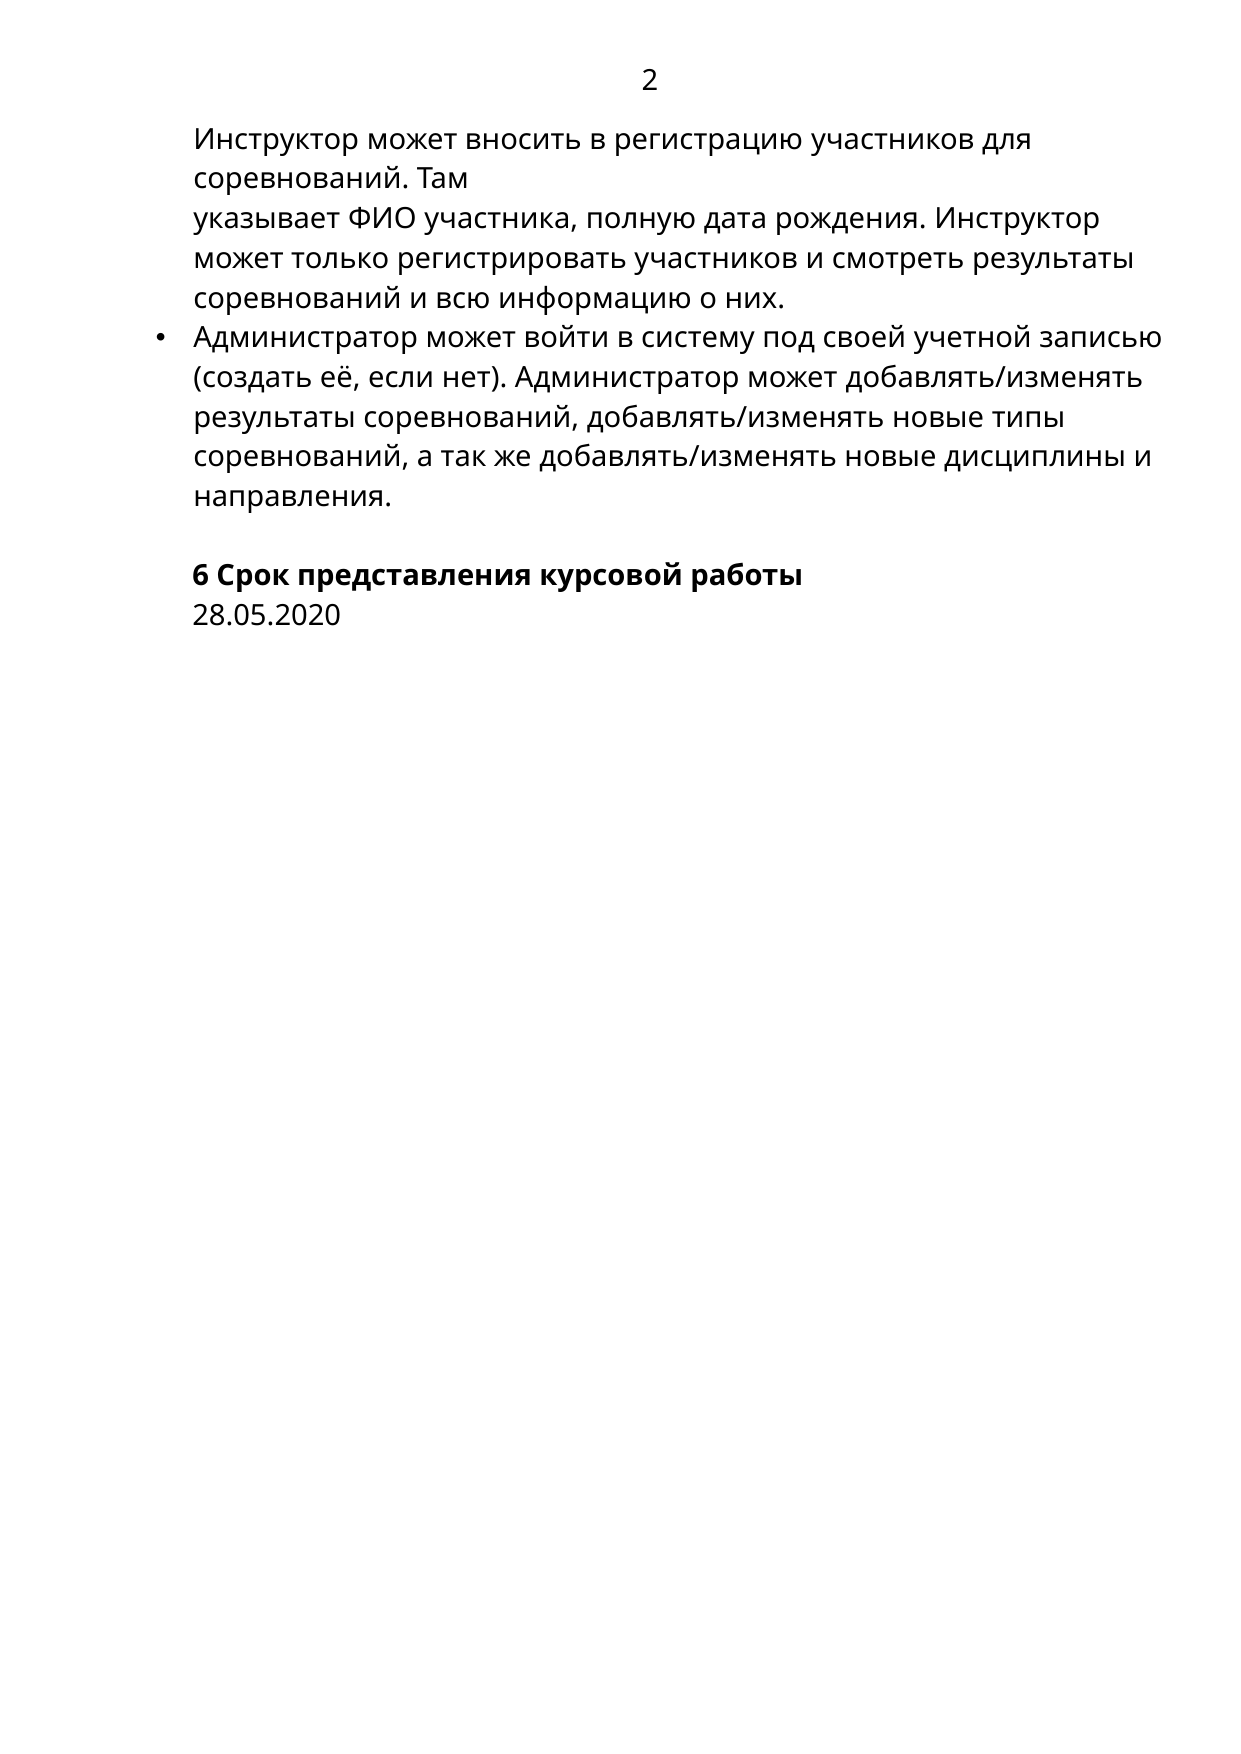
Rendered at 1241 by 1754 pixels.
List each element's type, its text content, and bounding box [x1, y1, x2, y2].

list Инструктор может вносить в регистрацию участников для соревнований. Там [156, 118, 1181, 197]
list указывает ФИО участника, полную дата рождения. Инструктор может только регистрировать участников и смотреть результаты соревнований и всю информацию о них. [156, 197, 1181, 317]
list Администратор может войти в систему под своей учетной записью (создать её, если нет). Администратор может добавлять/изменять результаты соревнований, добавлять/изменять новые типы соревнований, а так же добавлять/изменять новые дисциплины и направления. [156, 317, 1181, 515]
text 28.05.2020 [118, 594, 1181, 634]
text 6 Срок представления курсовой работы [118, 555, 1181, 594]
